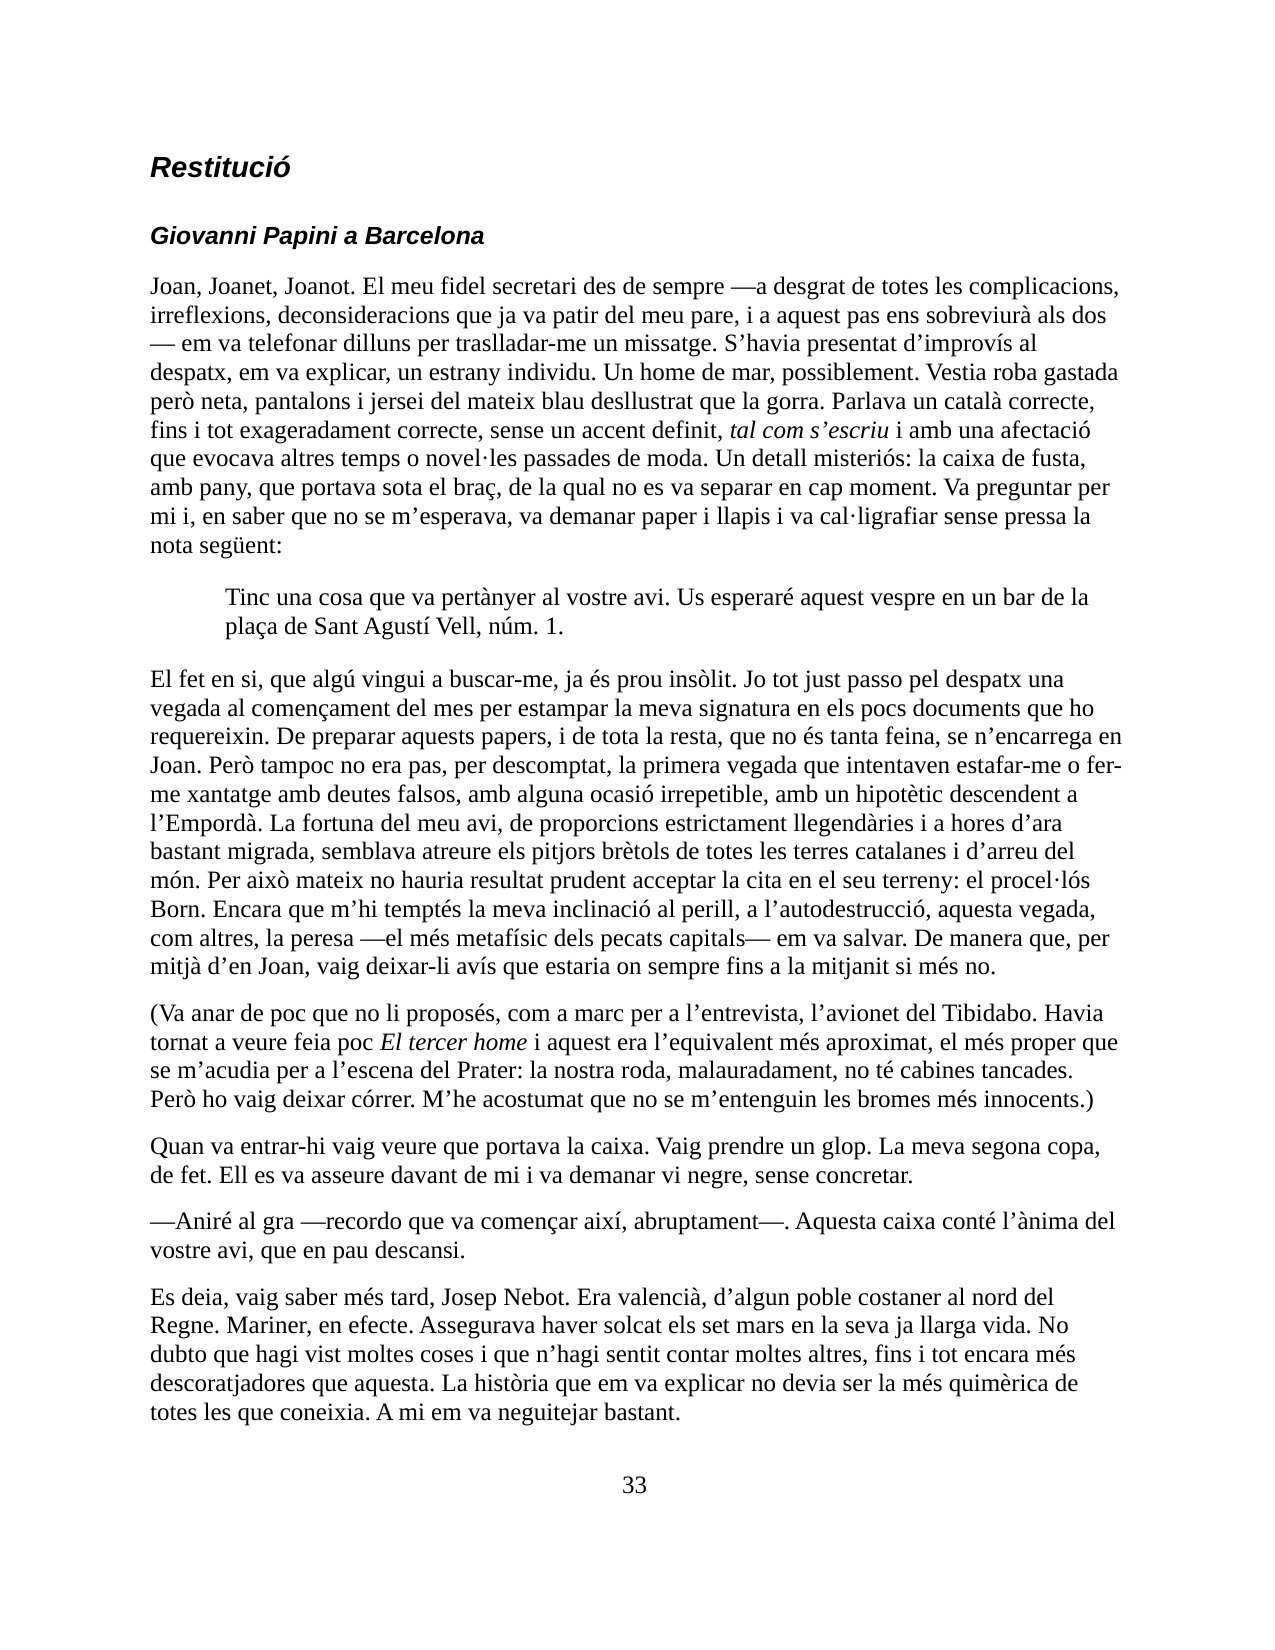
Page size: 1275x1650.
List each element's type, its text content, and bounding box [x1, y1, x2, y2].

text Joan, Joanet, Joanot. El meu fidel secretari des de sempre —a desgrat de totes les complicacions, irreflexions, deconsideracions que ja va patir del meu pare, i a aquest pas ens sobreviurà als dos— em va telefonar dilluns per traslladar-me un missatge. S’havia presentat d’improvís al despatx, em va explicar, un estrany individu. Un home de mar, possiblement. Vestia roba gastada però neta, pantalons i jersei del mateix blau desllustrat que la gorra. Parlava un català correcte, fins i tot exageradament correcte, sense un accent definit, tal com s’escriu i amb una afectació que evocava altres temps o novel·les passades de moda. Un detall misteriós: la caixa de fusta, amb pany, que portava sota el braç, de la qual no es va separar en cap moment. Va preguntar per mi i, en saber que no se m’esperava, va demanar paper i llapis i va cal·ligrafiar sense pressa la nota següent: [150, 271, 1125, 558]
text (Va anar de poc que no li proposés, com a marc per a l’entrevista, l’avionet del Tibidabo. Havia tornat a veure feia poc El tercer home i aquest era l’equivalent més aproximat, el més proper que se m’acudia per a l’escena del Prater: la nostra roda, malauradament, no té cabines tancades. Però ho vaig deixar córrer. M’he acostumat que no se m’entenguin les bromes més innocents.) [150, 998, 1125, 1113]
text Quan va entrar-hi vaig veure que portava la caixa. Vaig prendre un glop. La meva segona copa, de fet. Ell es va asseure davant de mi i va demanar vi negre, sense concretar. [150, 1131, 1125, 1188]
text —Aniré al gra —recordo que va començar així, abruptament—. Aquesta caixa conté l’ànima del vostre avi, que en pau descansi. [150, 1206, 1125, 1264]
text Tinc una cosa que va pertànyer al vostre avi. Us esperaré aquest vespre en un bar de la plaça de Sant Agustí Vell, núm. 1. [225, 582, 1125, 640]
text Es deia, vaig saber més tard, Josep Nebot. Era valencià, d’algun poble costaner al nord del Regne. Mariner, en efecte. Assegurava haver solcat els set mars en la seva ja llarga vida. No dubto que hagi vist moltes coses i que n’hagi sentit contar moltes altres, fins i tot encara més descoratjadores que aquesta. La història que em va explicar no devia ser la més quimèrica de totes les que coneixia. A mi em va neguitejar bastant. [150, 1282, 1125, 1426]
subtitle Giovanni Papini a Barcelona [150, 221, 1125, 249]
subtitle Restitució [150, 150, 1125, 183]
text El fet en si, que algú vingui a buscar-me, ja és prou insòlit. Jo tot just passo pel despatx una vegada al començament del mes per estampar la meva signatura en els pocs documents que ho requereixin. De preparar aquests papers, i de tota la resta, que no és tanta feina, se n’encarrega en Joan. Però tampoc no era pas, per descomptat, la primera vegada que intentaven estafar-me o fer-me xantatge amb deutes falsos, amb alguna ocasió irrepetible, amb un hipotètic descendent a l’Empordà. La fortuna del meu avi, de proporcions estrictament llegendàries i a hores d’ara bastant migrada, semblava atreure els pitjors brètols de totes les terres catalanes i d’arreu del món. Per això mateix no hauria resultat prudent acceptar la cita en el seu terreny: el procel·lós Born. Encara que m’hi temptés la meva inclinació al perill, a l’autodestrucció, aquesta vegada, com altres, la peresa —el més metafísic dels pecats capitals— em va salvar. De manera que, per mitjà d’en Joan, vaig deixar-li avís que estaria on sempre fins a la mitjanit si més no. [150, 664, 1125, 980]
